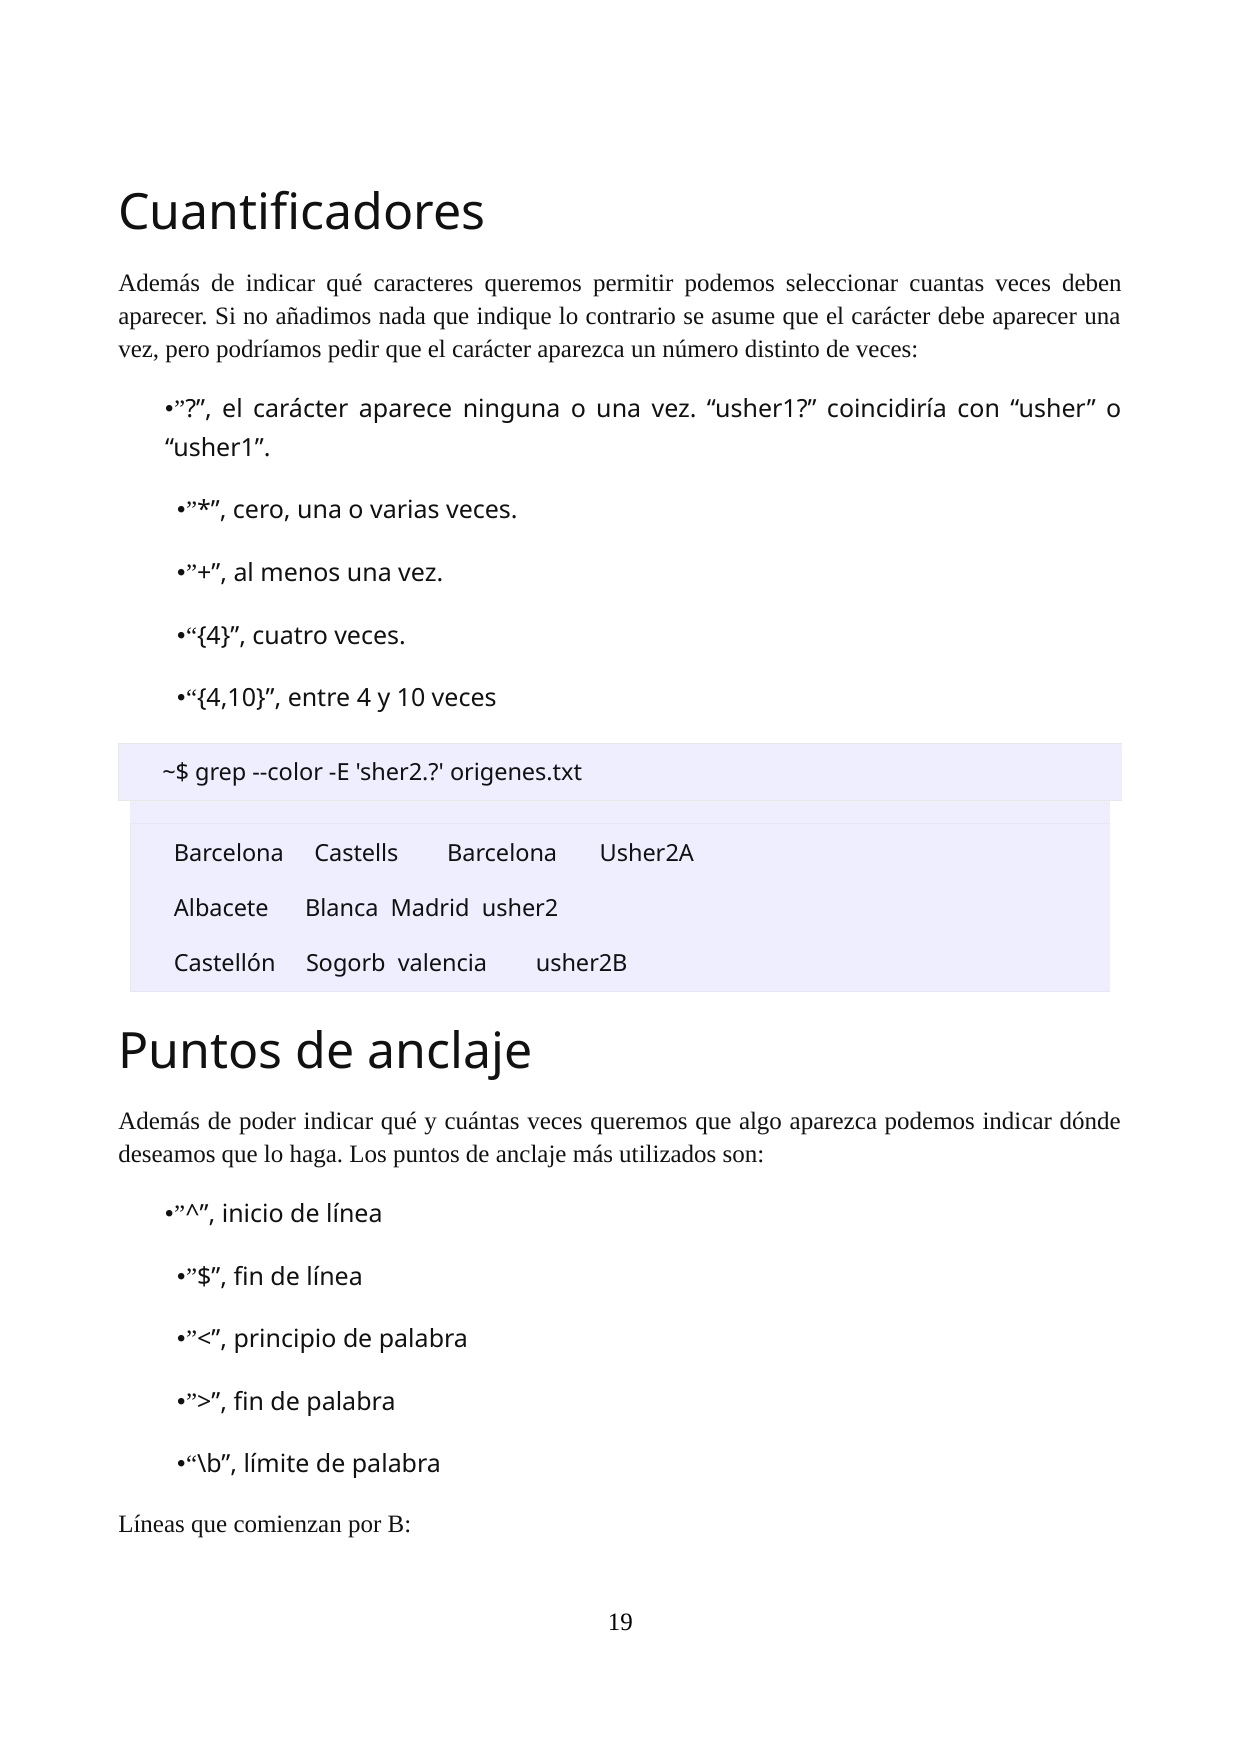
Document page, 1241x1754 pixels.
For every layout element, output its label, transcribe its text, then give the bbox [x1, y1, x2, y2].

list ”<”, principio de palabra [130, 1321, 1110, 1355]
text Albacete Blanca Madrid usher2 [131, 879, 1110, 923]
subtitle Cuantificadores [118, 176, 1122, 244]
list ”^”, inicio de línea [118, 1196, 1122, 1230]
subtitle Puntos de anclaje [118, 1015, 1122, 1083]
list ”?”, el carácter aparece ninguna o una vez. “usher1?” coincidiría con “usher” o “usher1”. [118, 390, 1122, 464]
list ”+”, al menos una vez. [130, 555, 1110, 589]
list “\b”, límite de palabra [130, 1446, 1110, 1480]
list “{4}”, cuatro veces. [130, 617, 1110, 651]
text Líneas que comienzan por B: [118, 1509, 1122, 1537]
text Además de indicar qué caracteres queremos permitir podemos seleccionar cuantas veces deben aparecer. Si no añadimos nada que indique lo contrario se asume que el carácter debe aparecer una vez, pero podríamos pedir que el carácter aparezca un número distinto de veces: [118, 268, 1122, 363]
text Barcelona Castells Barcelona Usher2A [131, 824, 1110, 868]
list ”$”, fin de línea [130, 1258, 1110, 1292]
text Además de poder indicar qué y cuántas veces queremos que algo aparezca podemos indicar dónde deseamos que lo haga. Los puntos de anclaje más utilizados son: [118, 1106, 1122, 1168]
list “{4,10}”, entre 4 y 10 veces [130, 680, 1110, 714]
text ~$ grep --color -E 'sher2.?' origenes.txt [119, 744, 1122, 800]
list ”>”, fin de palabra [130, 1383, 1110, 1418]
list ”*”, cero, una o varias veces. [130, 492, 1110, 526]
text Castellón Sogorb valencia usher2B [131, 934, 1110, 991]
